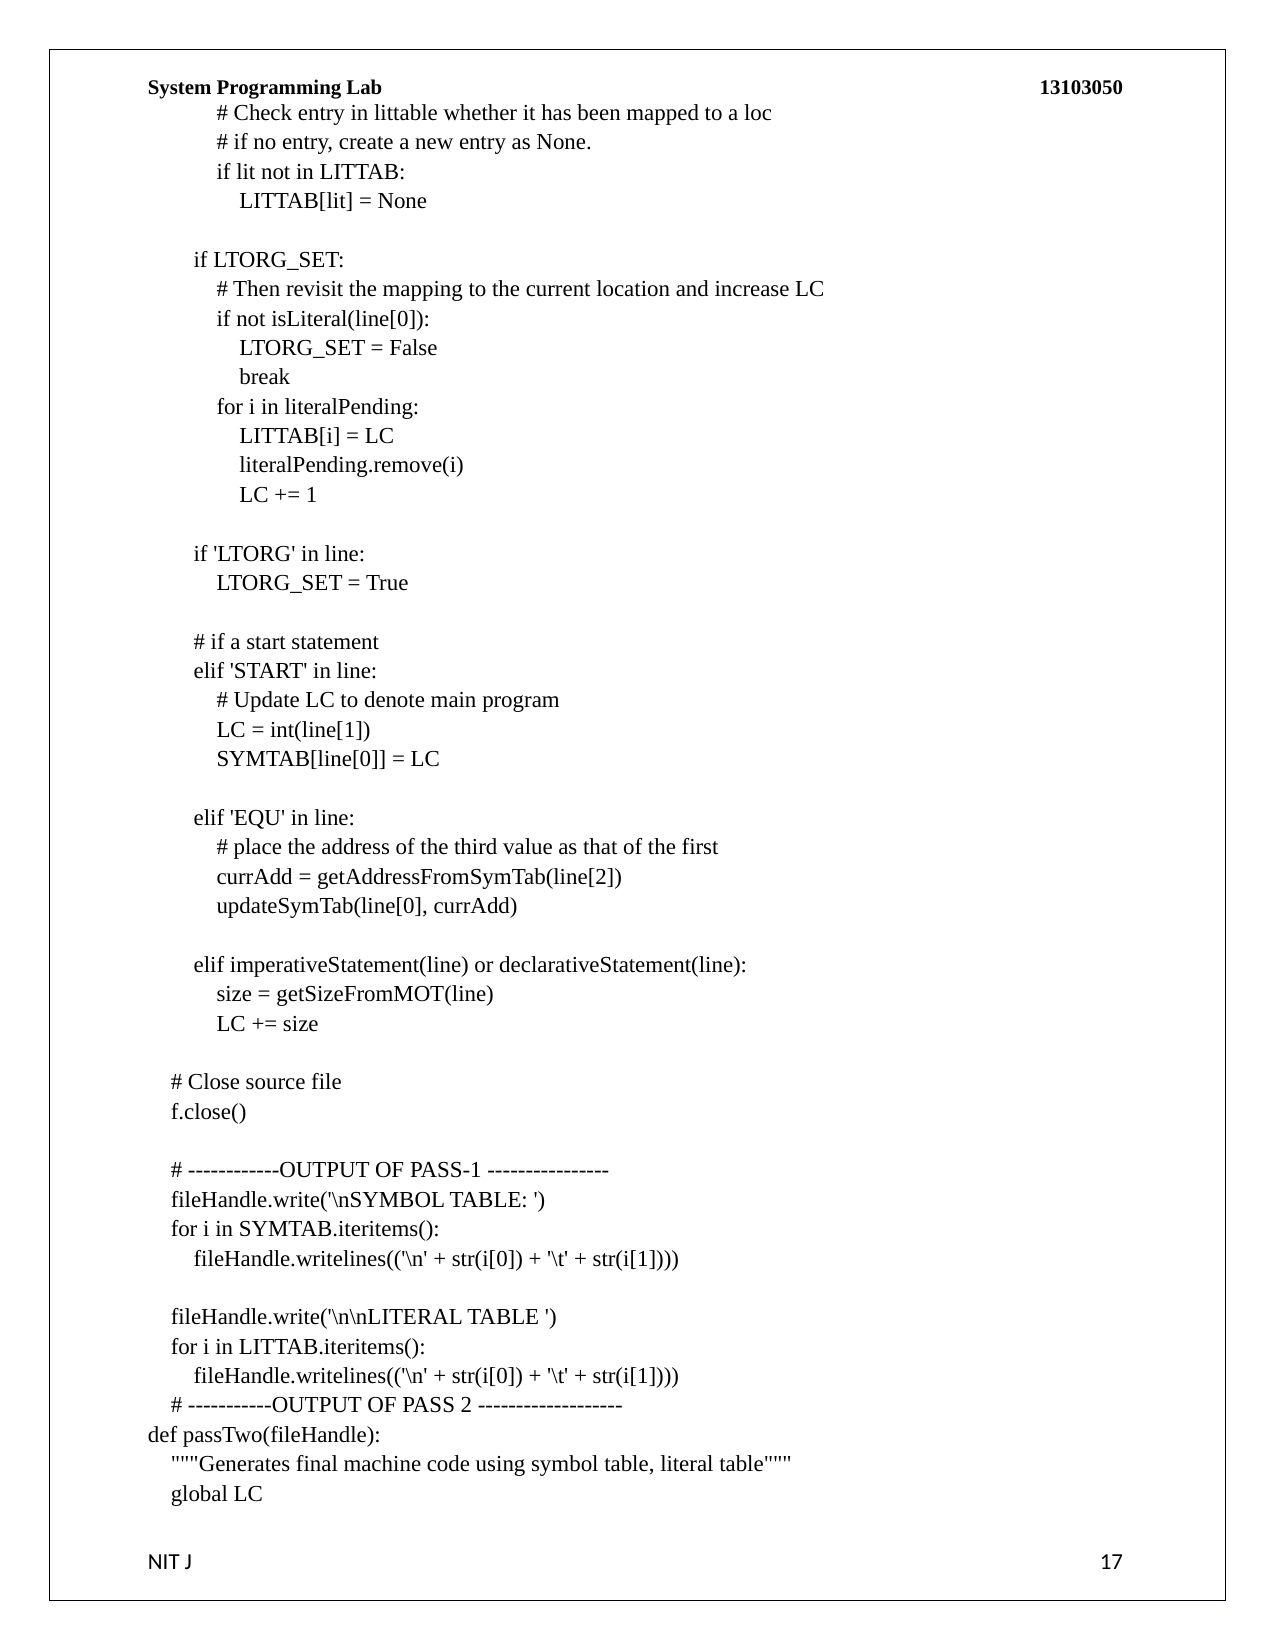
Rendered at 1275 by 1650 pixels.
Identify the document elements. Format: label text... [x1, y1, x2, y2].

text updateSymTab(line[0], currAdd) [148, 892, 1169, 918]
text # Then revisit the mapping to the current location and increase LC [148, 275, 1169, 302]
text SYMTAB[line[0]] = LC [148, 745, 1169, 772]
text fileHandle.writelines(('\n' + str(i[0]) + '\t' + str(i[1]))) [148, 1362, 1169, 1388]
text literalPending.remove(i) [148, 452, 1169, 478]
text LITTAB[lit] = None [148, 187, 1169, 213]
text if lit not in LITTAB: [148, 158, 1169, 184]
text def passTwo(fileHandle): [148, 1421, 1169, 1447]
text LC += 1 [148, 481, 1169, 507]
text for i in LITTAB.iteritems(): [148, 1333, 1169, 1359]
text """Generates final machine code using symbol table, literal table""" [148, 1450, 1169, 1477]
text elif 'START' in line: [148, 657, 1169, 683]
text LTORG_SET = False [148, 334, 1169, 360]
text # Close source file [148, 1068, 1169, 1095]
text # if no entry, create a new entry as None. [148, 128, 1169, 155]
text fileHandle.write('\n\nLITERAL TABLE ') [148, 1303, 1169, 1330]
text # if a start statement [148, 628, 1169, 654]
text f.close() [148, 1098, 1169, 1124]
text LC += size [148, 1010, 1169, 1036]
text size = getSizeFromMOT(line) [148, 980, 1169, 1007]
text elif imperativeStatement(line) or declarativeStatement(line): [148, 951, 1169, 977]
text elif 'EQU' in line: [148, 804, 1169, 830]
text LC = int(line[1]) [148, 716, 1169, 742]
text currAdd = getAddressFromSymTab(line[2]) [148, 863, 1169, 889]
text for i in SYMTAB.iteritems(): [148, 1215, 1169, 1242]
text # Check entry in littable whether it has been mapped to a loc [148, 99, 1169, 125]
text break [148, 363, 1169, 390]
text if 'LTORG' in line: [148, 540, 1169, 566]
text # Update LC to denote main program [148, 687, 1169, 713]
text # ------------OUTPUT OF PASS-1 ---------------- [148, 1157, 1169, 1183]
text if not isLiteral(line[0]): [148, 305, 1169, 331]
text fileHandle.write('\nSYMBOL TABLE: ') [148, 1186, 1169, 1212]
text LITTAB[i] = LC [148, 422, 1169, 448]
text if LTORG_SET: [148, 246, 1169, 272]
text global LC [148, 1480, 1169, 1506]
text fileHandle.writelines(('\n' + str(i[0]) + '\t' + str(i[1]))) [148, 1245, 1169, 1271]
text for i in literalPending: [148, 393, 1169, 419]
text LTORG_SET = True [148, 569, 1169, 595]
text # place the address of the third value as that of the first [148, 833, 1169, 860]
text # -----------OUTPUT OF PASS 2 ------------------- [148, 1392, 1169, 1418]
